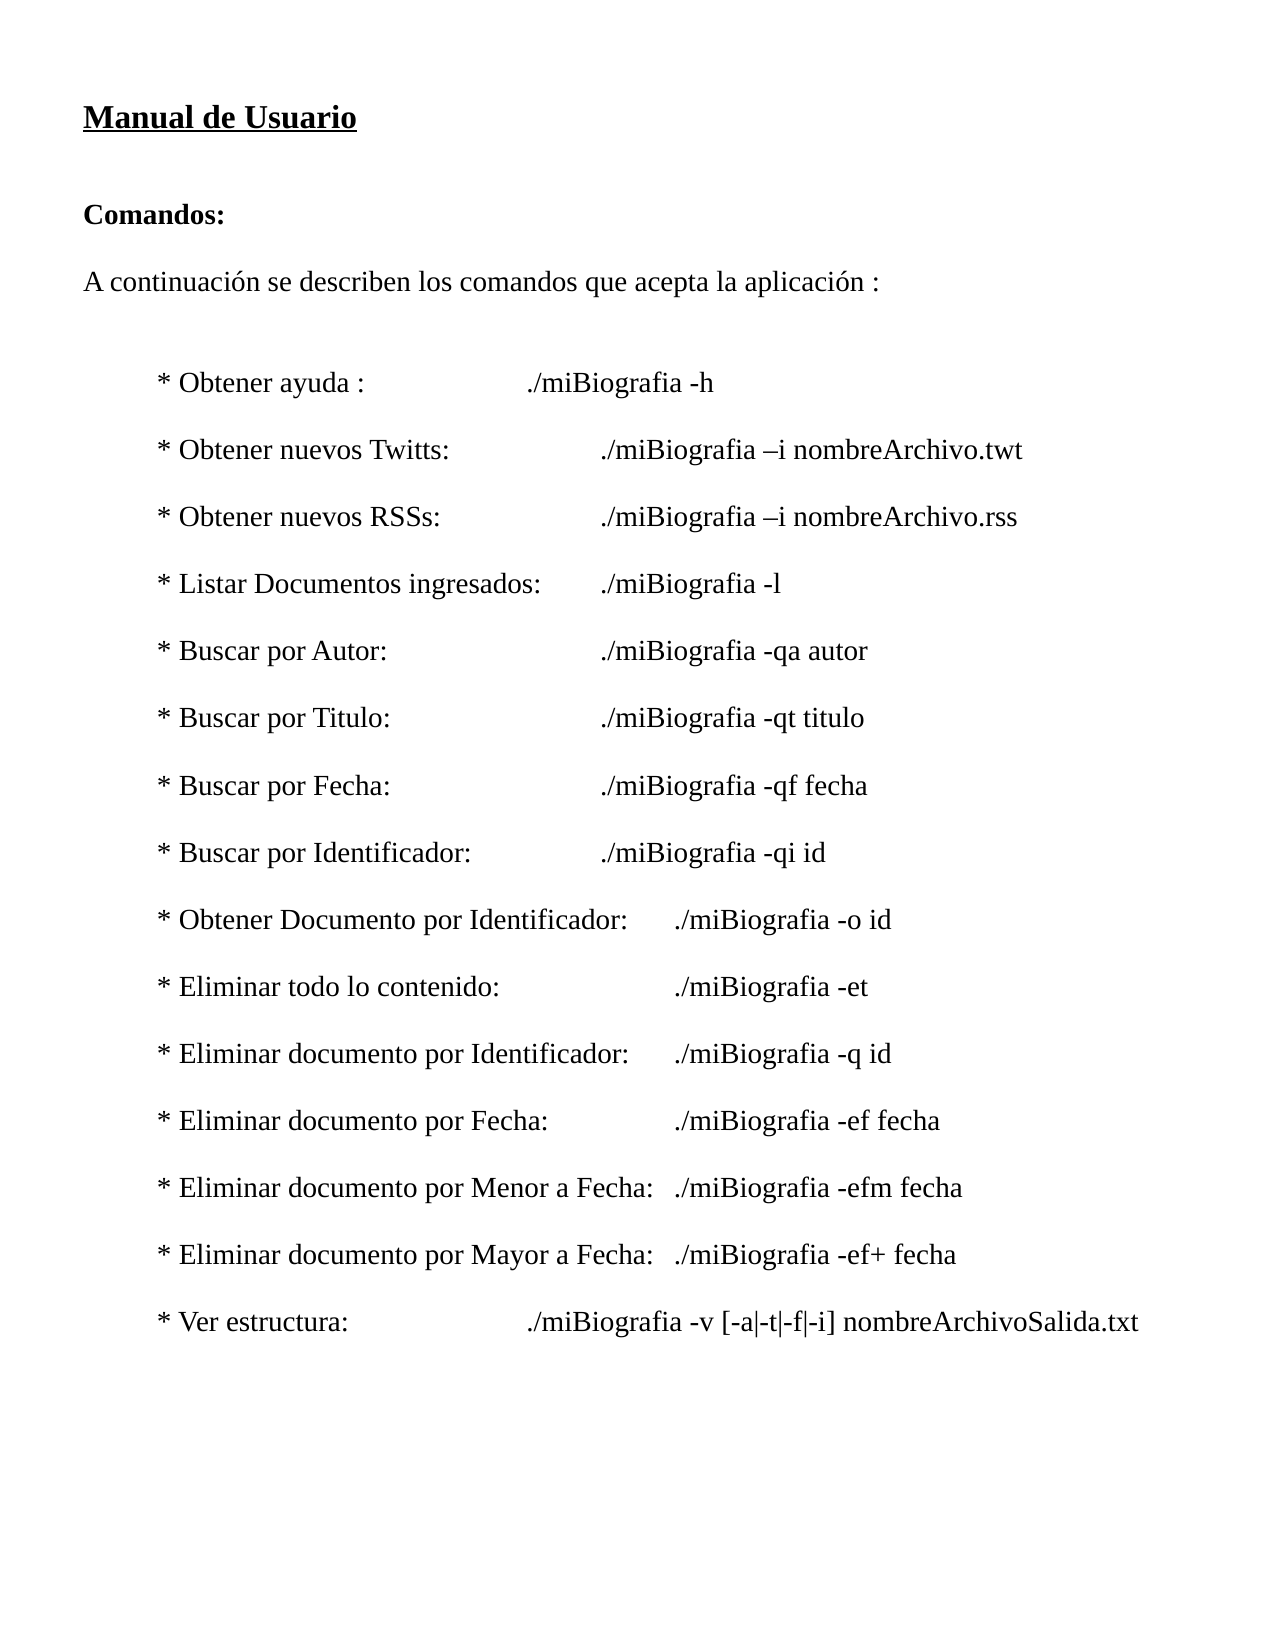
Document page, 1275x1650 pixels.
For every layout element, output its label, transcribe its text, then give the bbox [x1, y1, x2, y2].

text Manual de Usuario [83, 97, 1206, 135]
text * Obtener Documento por Identificador: ./miBiografia -o id [83, 902, 1206, 935]
text * Obtener nuevos Twitts: ./miBiografia –i nombreArchivo.twt [83, 432, 1206, 466]
text * Buscar por Fecha: ./miBiografia -qf fecha [83, 768, 1206, 801]
text * Obtener nuevos RSSs: ./miBiografia –i nombreArchivo.rss [83, 499, 1206, 533]
text * Eliminar documento por Menor a Fecha: ./miBiografia -efm fecha [83, 1170, 1206, 1204]
text * Buscar por Titulo: ./miBiografia -qt titulo [83, 701, 1206, 734]
text * Eliminar documento por Mayor a Fecha: ./miBiografia -ef+ fecha [83, 1237, 1206, 1271]
text * Eliminar documento por Fecha: ./miBiografia -ef fecha [83, 1103, 1206, 1137]
text Comandos: [83, 197, 1206, 231]
text * Eliminar documento por Identificador: ./miBiografia -q id [83, 1036, 1206, 1069]
text * Buscar por Autor: ./miBiografia -qa autor [83, 633, 1206, 667]
text * Buscar por Identificador: ./miBiografia -qi id [83, 835, 1206, 868]
text * Ver estructura: ./miBiografia -v [-a|-t|-f|-i] nombreArchivoSalida.txt [83, 1304, 1206, 1338]
text * Listar Documentos ingresados: ./miBiografia -l [83, 566, 1206, 600]
text * Eliminar todo lo contenido: ./miBiografia -et [83, 969, 1206, 1002]
text * Obtener ayuda : ./miBiografia -h [83, 365, 1206, 399]
text A continuación se describen los comandos que acepta la aplicación : [83, 264, 1206, 298]
